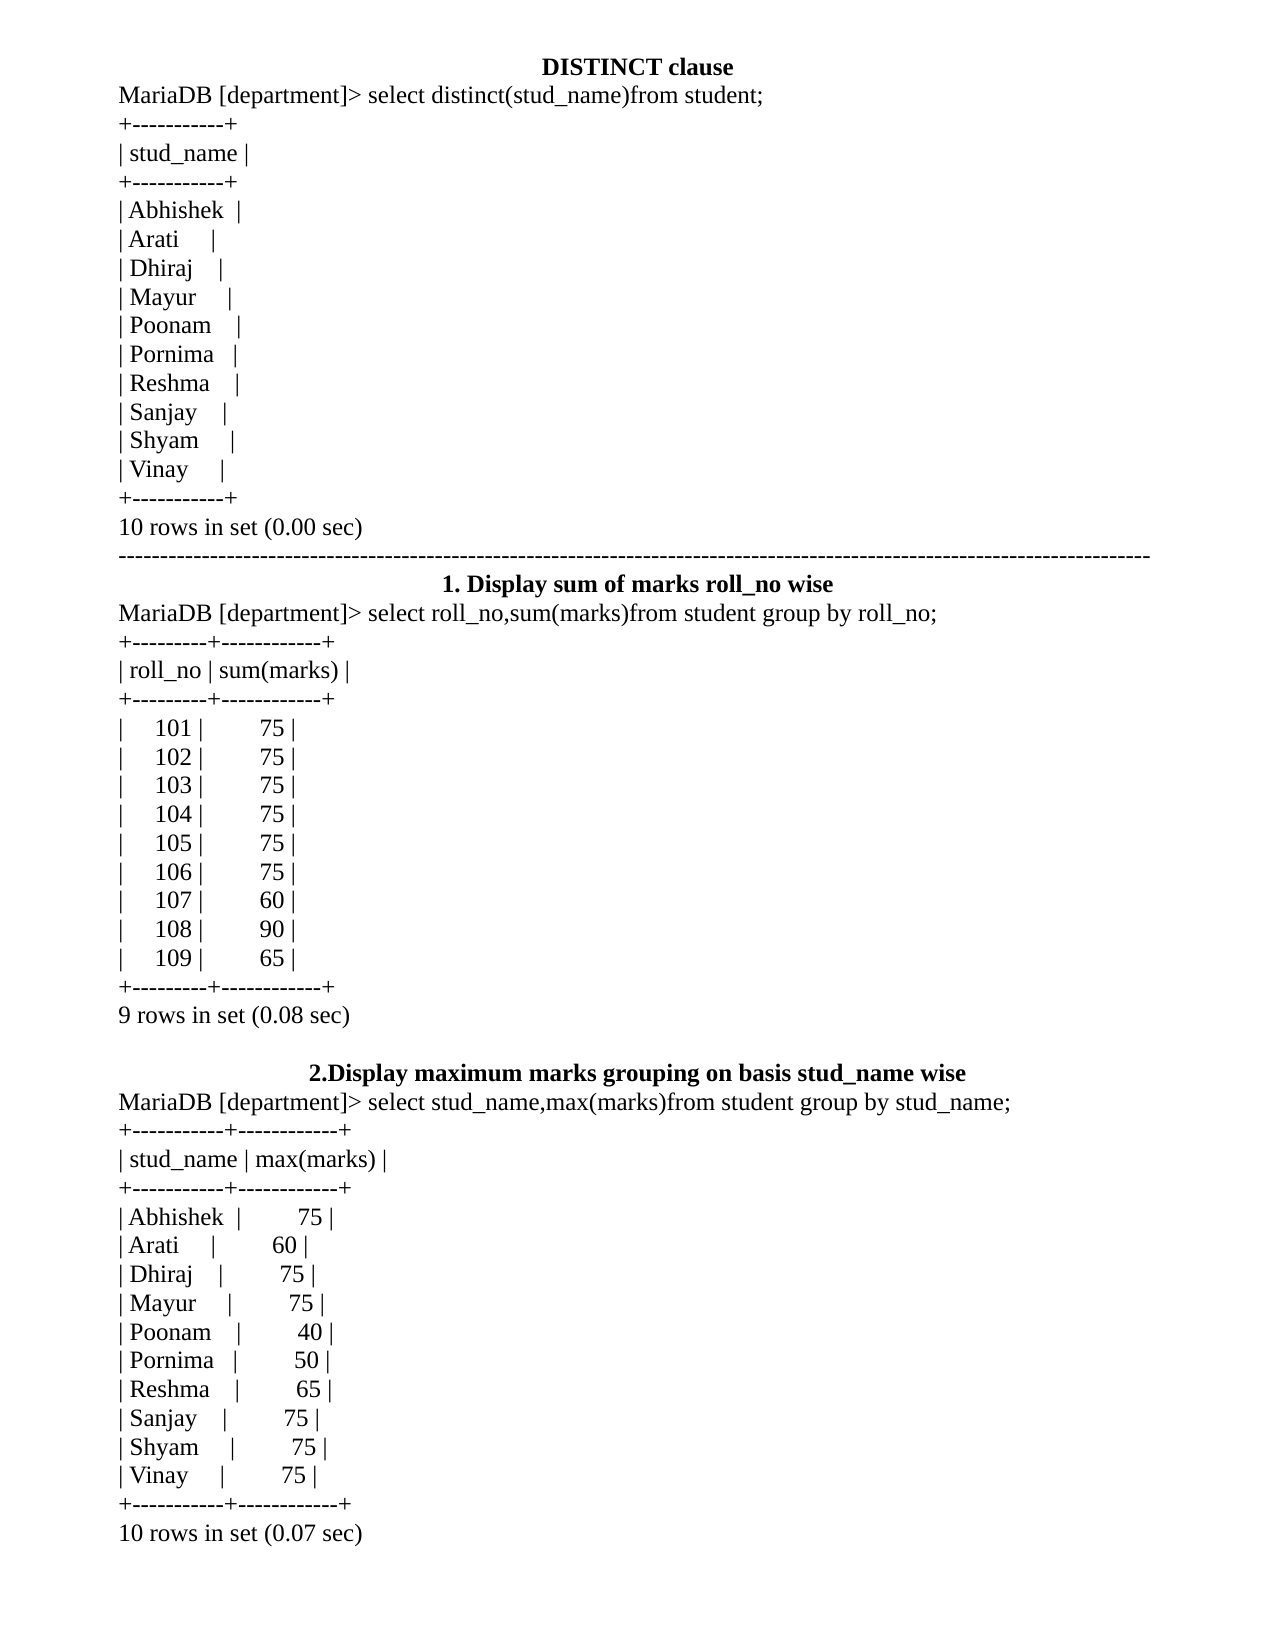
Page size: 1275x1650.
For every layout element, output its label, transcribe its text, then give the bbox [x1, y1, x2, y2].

text 10 rows in set (0.00 sec) [118, 512, 1157, 540]
text | Sanjay | 75 | [118, 1403, 1157, 1432]
text 10 rows in set (0.07 sec) [118, 1518, 1157, 1547]
text | Mayur | [118, 282, 1157, 310]
text | 109 | 65 | [118, 943, 1157, 972]
text +-----------+ [118, 109, 1157, 138]
text | stud_name | max(marks) | [118, 1144, 1157, 1173]
text | 108 | 90 | [118, 914, 1157, 943]
text | Dhiraj | 75 | [118, 1259, 1157, 1288]
text | Vinay | [118, 454, 1157, 483]
text +---------+------------+ [118, 684, 1157, 713]
text | 106 | 75 | [118, 857, 1157, 885]
text +-----------+------------+ [118, 1173, 1157, 1202]
text | Reshma | 65 | [118, 1374, 1157, 1403]
text | 101 | 75 | [118, 713, 1157, 742]
text MariaDB [department]> select stud_name,max(marks)from student group by stud_name; [118, 1087, 1157, 1115]
text | 105 | 75 | [118, 828, 1157, 857]
text +---------+------------+ [118, 972, 1157, 1000]
text | Poonam | [118, 310, 1157, 339]
text | roll_no | sum(marks) | [118, 655, 1157, 684]
text | stud_name | [118, 138, 1157, 167]
text | Dhiraj | [118, 253, 1157, 282]
text MariaDB [department]> select roll_no,sum(marks)from student group by roll_no; [118, 598, 1157, 627]
text | 103 | 75 | [118, 770, 1157, 799]
text | Arati | [118, 224, 1157, 253]
text +-----------+ [118, 167, 1157, 195]
text | Pornima | [118, 339, 1157, 368]
text | Reshma | [118, 368, 1157, 397]
text +-----------+------------+ [118, 1115, 1157, 1144]
text | Sanjay | [118, 397, 1157, 425]
text 9 rows in set (0.08 sec) [118, 1000, 1157, 1029]
text ---------------------------------------------------------------------------------------------------------------------------- [118, 540, 1157, 569]
text | Shyam | 75 | [118, 1432, 1157, 1460]
text | Abhishek | 75 | [118, 1202, 1157, 1230]
text | Poonam | 40 | [118, 1317, 1157, 1345]
text 1. Display sum of marks roll_no wise [118, 569, 1157, 598]
text +---------+------------+ [118, 627, 1157, 655]
text +-----------+ [118, 483, 1157, 512]
text | Shyam | [118, 425, 1157, 454]
text | Pornima | 50 | [118, 1345, 1157, 1374]
text | Vinay | 75 | [118, 1460, 1157, 1489]
text | Mayur | 75 | [118, 1288, 1157, 1317]
text | 104 | 75 | [118, 799, 1157, 828]
text | 102 | 75 | [118, 742, 1157, 770]
text 2.Display maximum marks grouping on basis stud_name wise [118, 1058, 1157, 1087]
text | Arati | 60 | [118, 1230, 1157, 1259]
text +-----------+------------+ [118, 1489, 1157, 1518]
text | Abhishek | [118, 195, 1157, 224]
text MariaDB [department]> select distinct(stud_name)from student; [118, 80, 1157, 109]
text | 107 | 60 | [118, 885, 1157, 914]
text DISTINCT clause [118, 52, 1157, 80]
